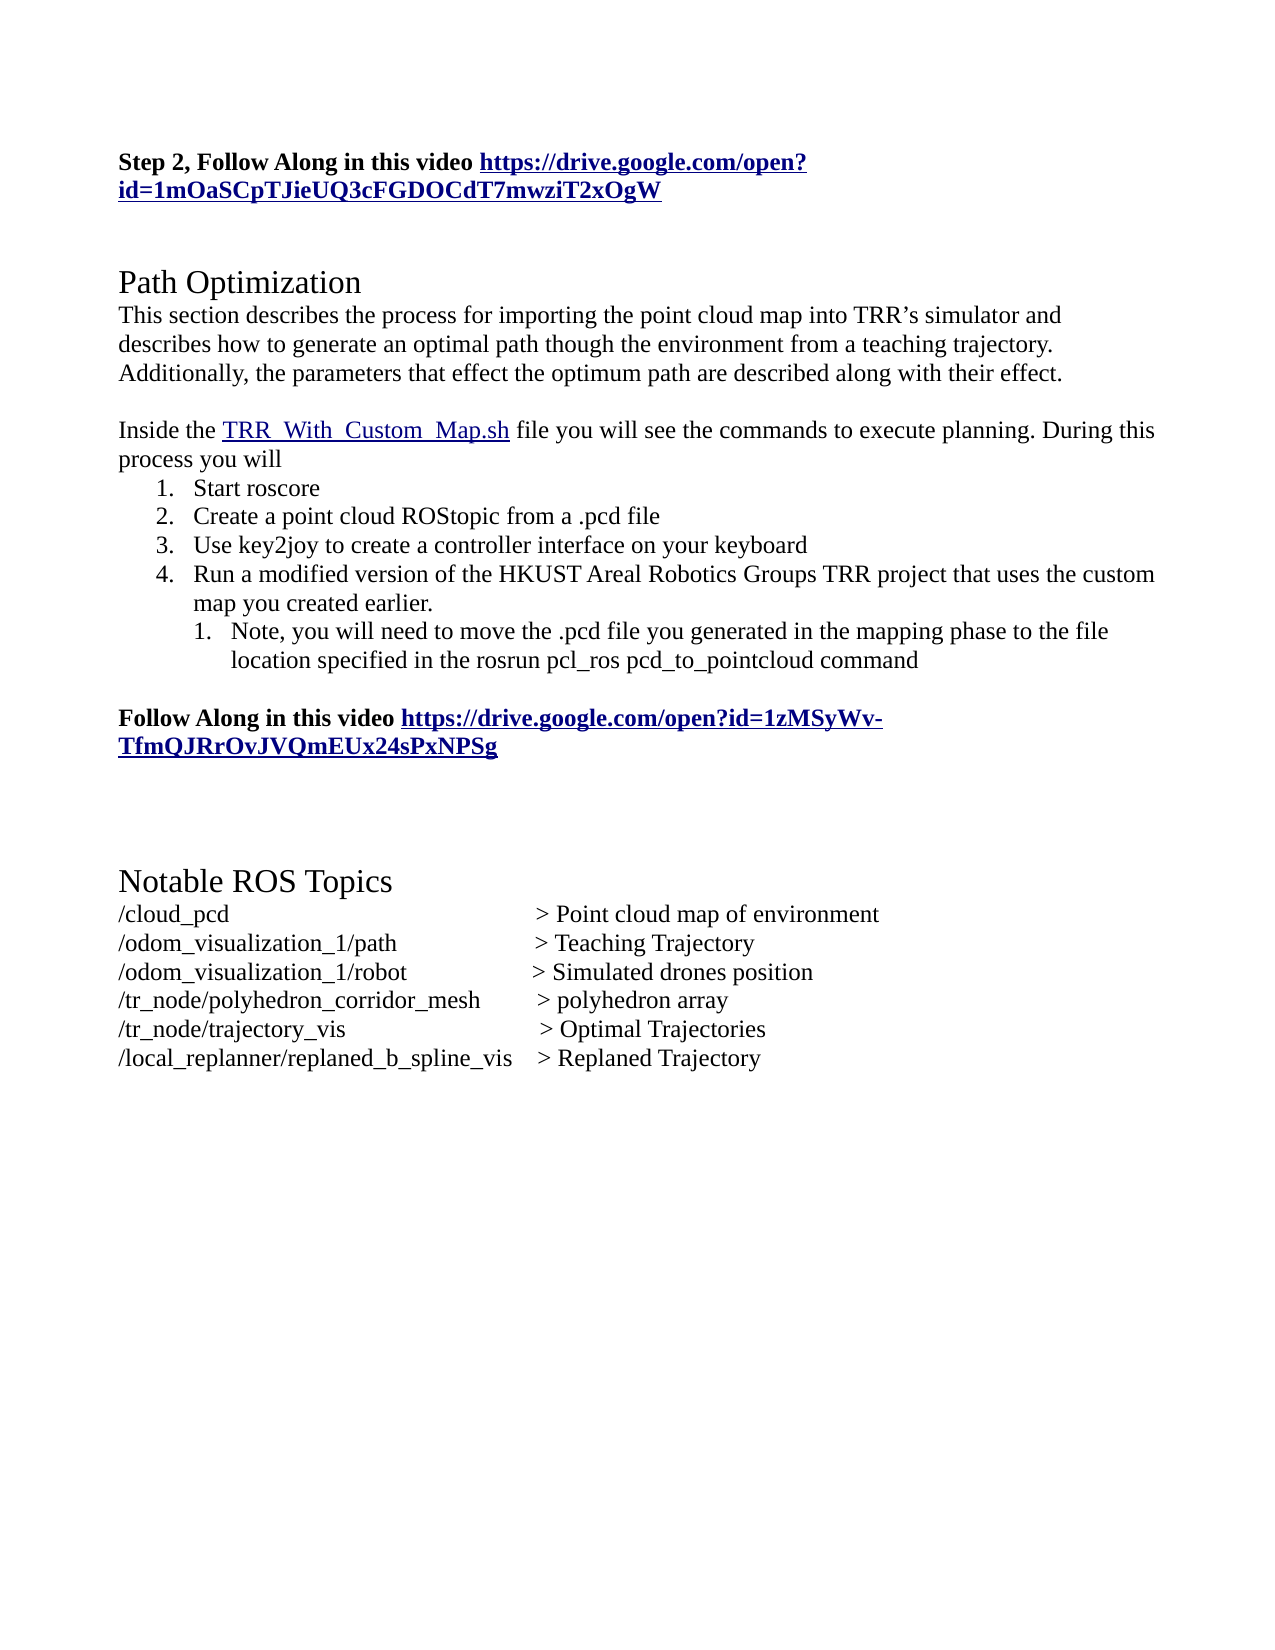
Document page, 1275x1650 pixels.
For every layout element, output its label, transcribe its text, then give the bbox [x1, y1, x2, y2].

text Inside the TRR_With_Custom_Map.sh file you will see the commands to execute planning. During this process you will [118, 415, 1157, 473]
text /tr_node/polyhedron_corridor_mesh > polyhedron array [118, 985, 1157, 1014]
text Notable ROS Topics [118, 861, 1157, 899]
text Path Optimization [118, 262, 1157, 300]
text /tr_node/trajectory_vis > Optimal Trajectories [118, 1014, 1157, 1043]
text Follow Along in this video https://drive.google.com/open?id=1zMSyWv-TfmQJRrOvJVQmEUx24sPxNPSg [118, 703, 1157, 760]
text Step 2, Follow Along in this video https://drive.google.com/open?id=1mOaSCpTJieUQ3cFGDOCdT7mwziT2xOgW [118, 147, 1157, 204]
list Create a point cloud ROStopic from a .pcd file [156, 501, 1157, 530]
list Note, you will need to move the .pcd file you generated in the mapping phase to the file location specified in the rosrun pcl_ros pcd_to_pointcloud command [193, 616, 1157, 674]
text This section describes the process for importing the point cloud map into TRR’s simulator and describes how to generate an optimal path though the environment from a teaching trajectory. Additionally, the parameters that effect the optimum path are described along with their effect. [118, 300, 1157, 386]
list Use key2joy to create a controller interface on your keyboard [156, 530, 1157, 559]
list Run a modified version of the HKUST Areal Robotics Groups TRR project that uses the custom map you created earlier. [156, 559, 1157, 616]
text /odom_visualization_1/robot > Simulated drones position [118, 957, 1157, 985]
text /local_replanner/replaned_b_spline_vis > Replaned Trajectory [118, 1043, 1157, 1072]
text /cloud_pcd > Point cloud map of environment [118, 899, 1157, 928]
list Start roscore [156, 473, 1157, 501]
text /odom_visualization_1/path > Teaching Trajectory [118, 928, 1157, 957]
